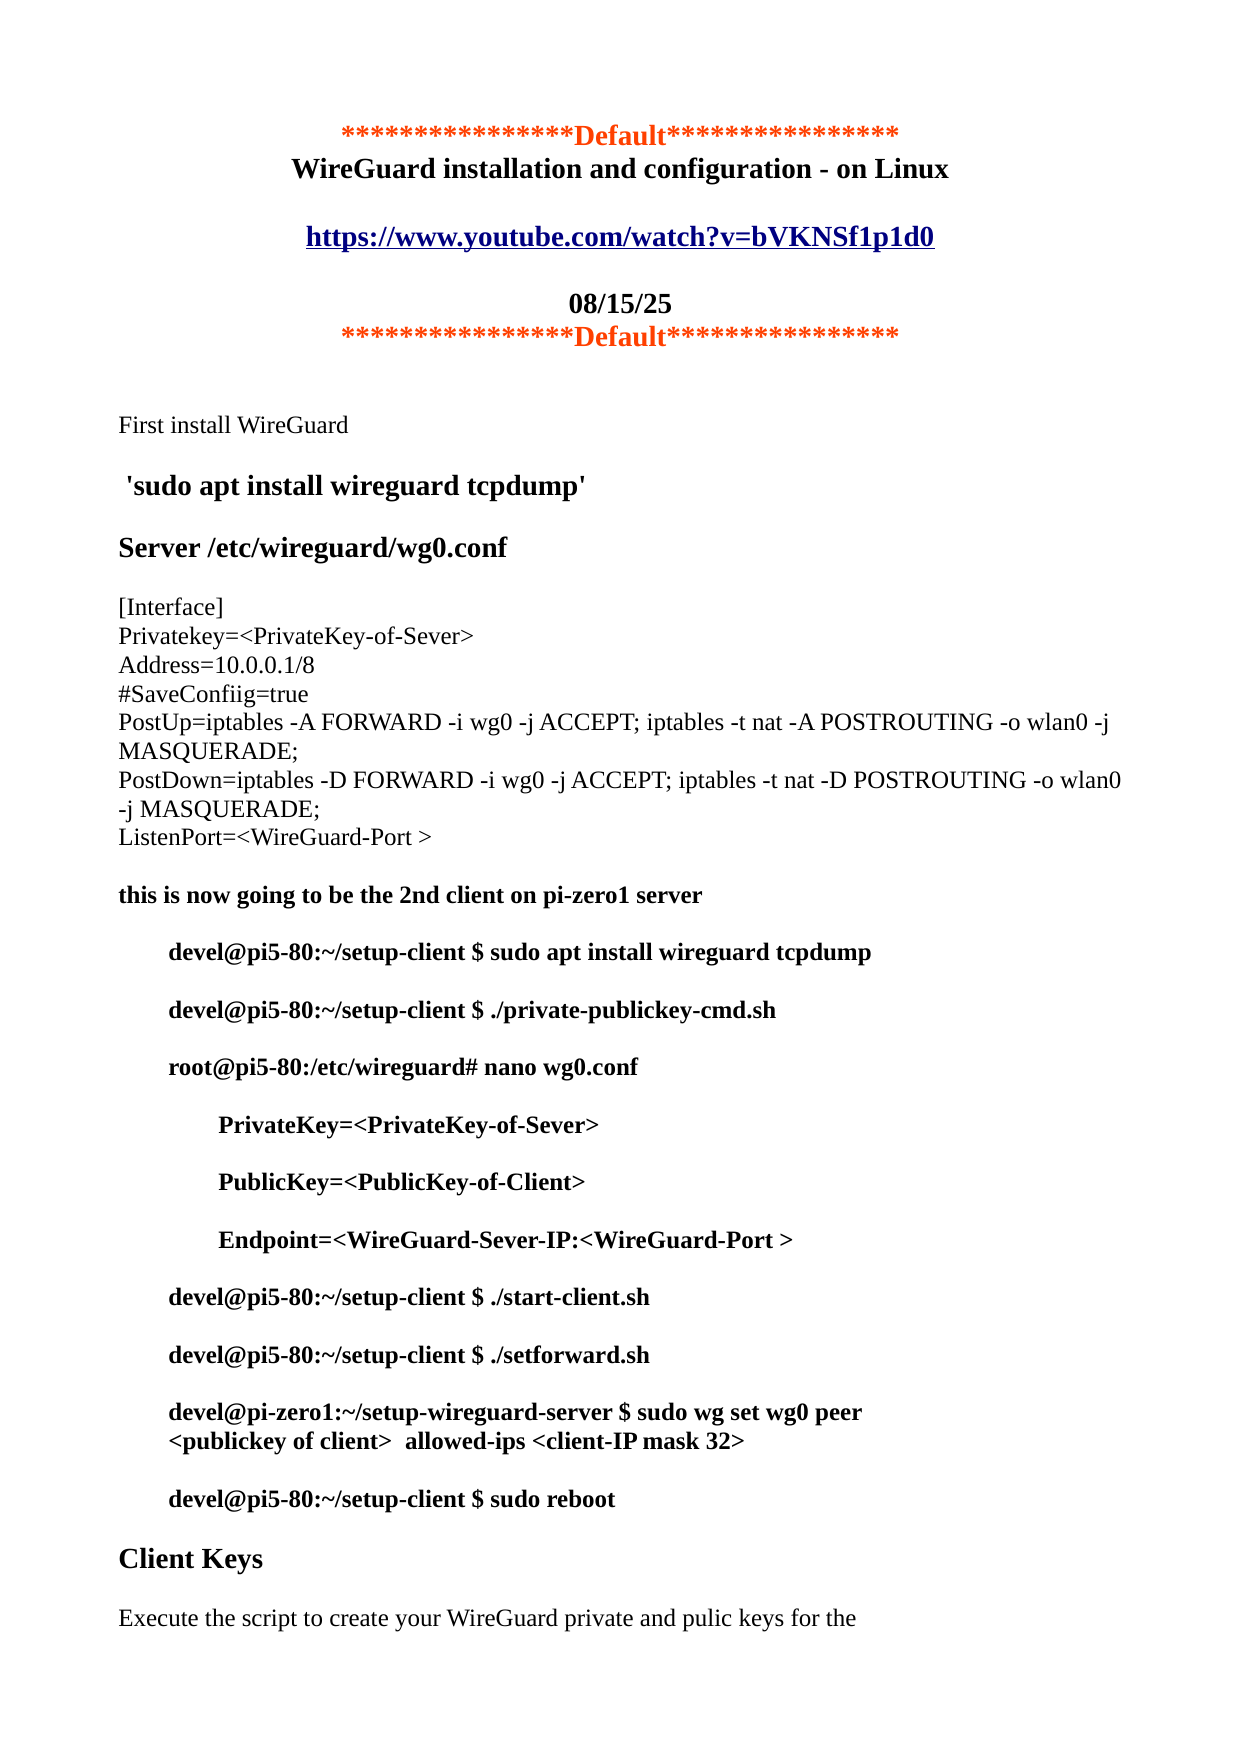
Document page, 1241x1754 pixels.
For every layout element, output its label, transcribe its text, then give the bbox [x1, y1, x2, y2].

text root@pi5-80:/etc/wireguard# nano wg0.conf [118, 1052, 1122, 1081]
text [Interface] [118, 592, 1122, 621]
text devel@pi5-80:~/setup-client $ sudo reboot [118, 1484, 1122, 1512]
text <publickey of client> allowed-ips <client-IP mask 32> [118, 1426, 1122, 1455]
text devel@pi5-80:~/setup-client $ ./start-client.sh [118, 1282, 1122, 1311]
text this is now going to be the 2nd client on pi-zero1 server [118, 880, 1122, 909]
text devel@pi-zero1:~/setup-wireguard-server $ sudo wg set wg0 peer [118, 1397, 1122, 1426]
text First install WireGuard [118, 410, 1122, 439]
text Privatekey=<PrivateKey-of-Sever> [118, 621, 1122, 650]
text PostUp=iptables -A FORWARD -i wg0 -j ACCEPT; iptables -t nat -A POSTROUTING -o wlan0 -j MASQUERADE; [118, 707, 1122, 765]
text PostDown=iptables -D FORWARD -i wg0 -j ACCEPT; iptables -t nat -D POSTROUTING -o wlan0 -j MASQUERADE; [118, 765, 1122, 822]
text Address=10.0.0.1/8 [118, 650, 1122, 679]
text devel@pi5-80:~/setup-client $ sudo apt install wireguard tcpdump [118, 937, 1122, 966]
text ListenPort=<WireGuard-Port > [118, 822, 1122, 851]
text Execute the script to create your WireGuard private and pulic keys for the [118, 1603, 1122, 1632]
text #SaveConfiig=true [118, 679, 1122, 707]
text devel@pi5-80:~/setup-client $ ./private-publickey-cmd.sh [118, 995, 1122, 1024]
text https://www.youtube.com/watch?v=bVKNSf1p1d0 [118, 219, 1122, 252]
text 'sudo apt install wireguard tcpdump' [118, 468, 1122, 501]
text ****************Default**************** [118, 118, 1122, 152]
text devel@pi5-80:~/setup-client $ ./setforward.sh [118, 1340, 1122, 1369]
text WireGuard installation and configuration - on Linux [118, 152, 1122, 185]
text 08/15/25 [118, 286, 1122, 319]
text Endpoint=<WireGuard-Sever-IP:<WireGuard-Port > [118, 1225, 1122, 1254]
text PrivateKey=<PrivateKey-of-Sever> [118, 1110, 1122, 1139]
text ****************Default**************** [118, 319, 1122, 353]
text Server /etc/wireguard/wg0.conf [118, 530, 1122, 564]
text PublicKey=<PublicKey-of-Client> [118, 1167, 1122, 1196]
text Client Keys [118, 1541, 1122, 1575]
